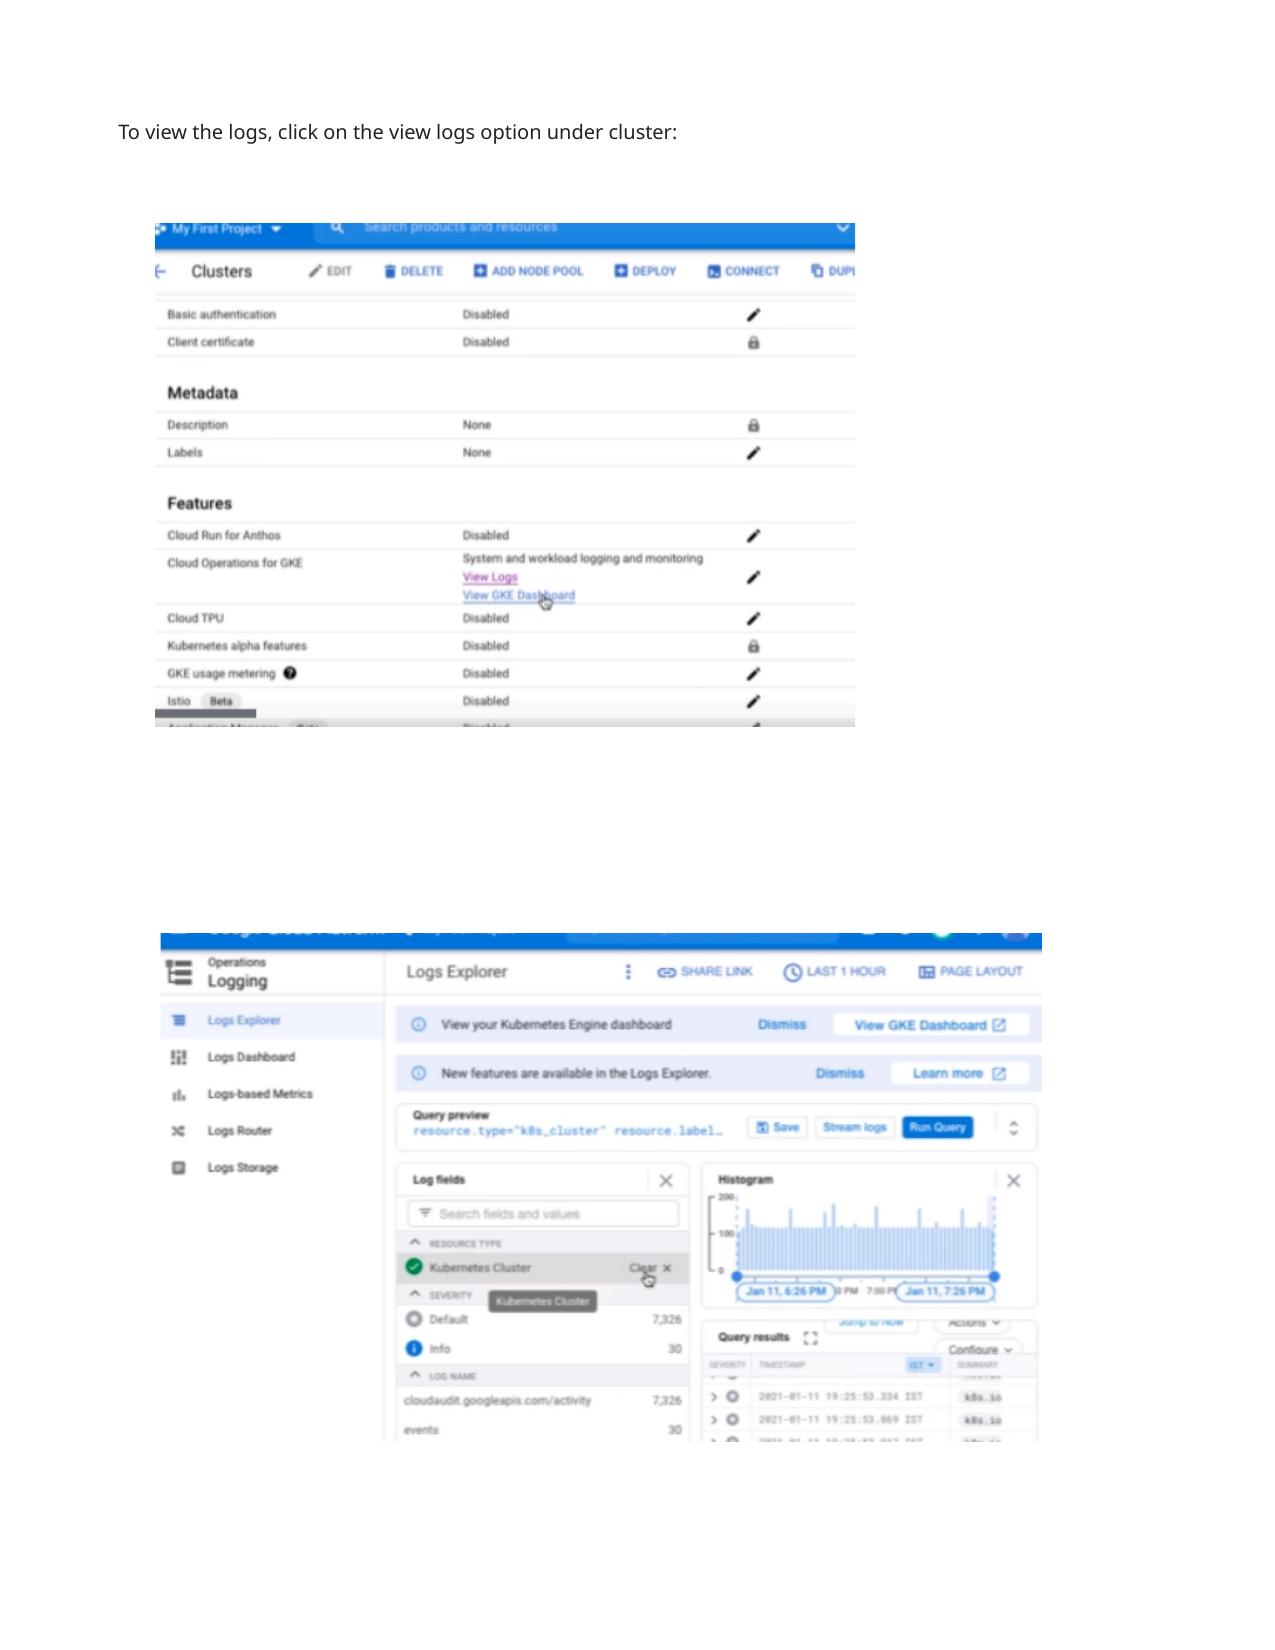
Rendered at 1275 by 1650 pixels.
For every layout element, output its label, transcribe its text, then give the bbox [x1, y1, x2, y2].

picture [155, 223, 855, 727]
text To view the logs, click on the view logs option under cluster: [118, 118, 1157, 145]
picture [934, 933, 950, 938]
picture [160, 933, 1042, 1442]
